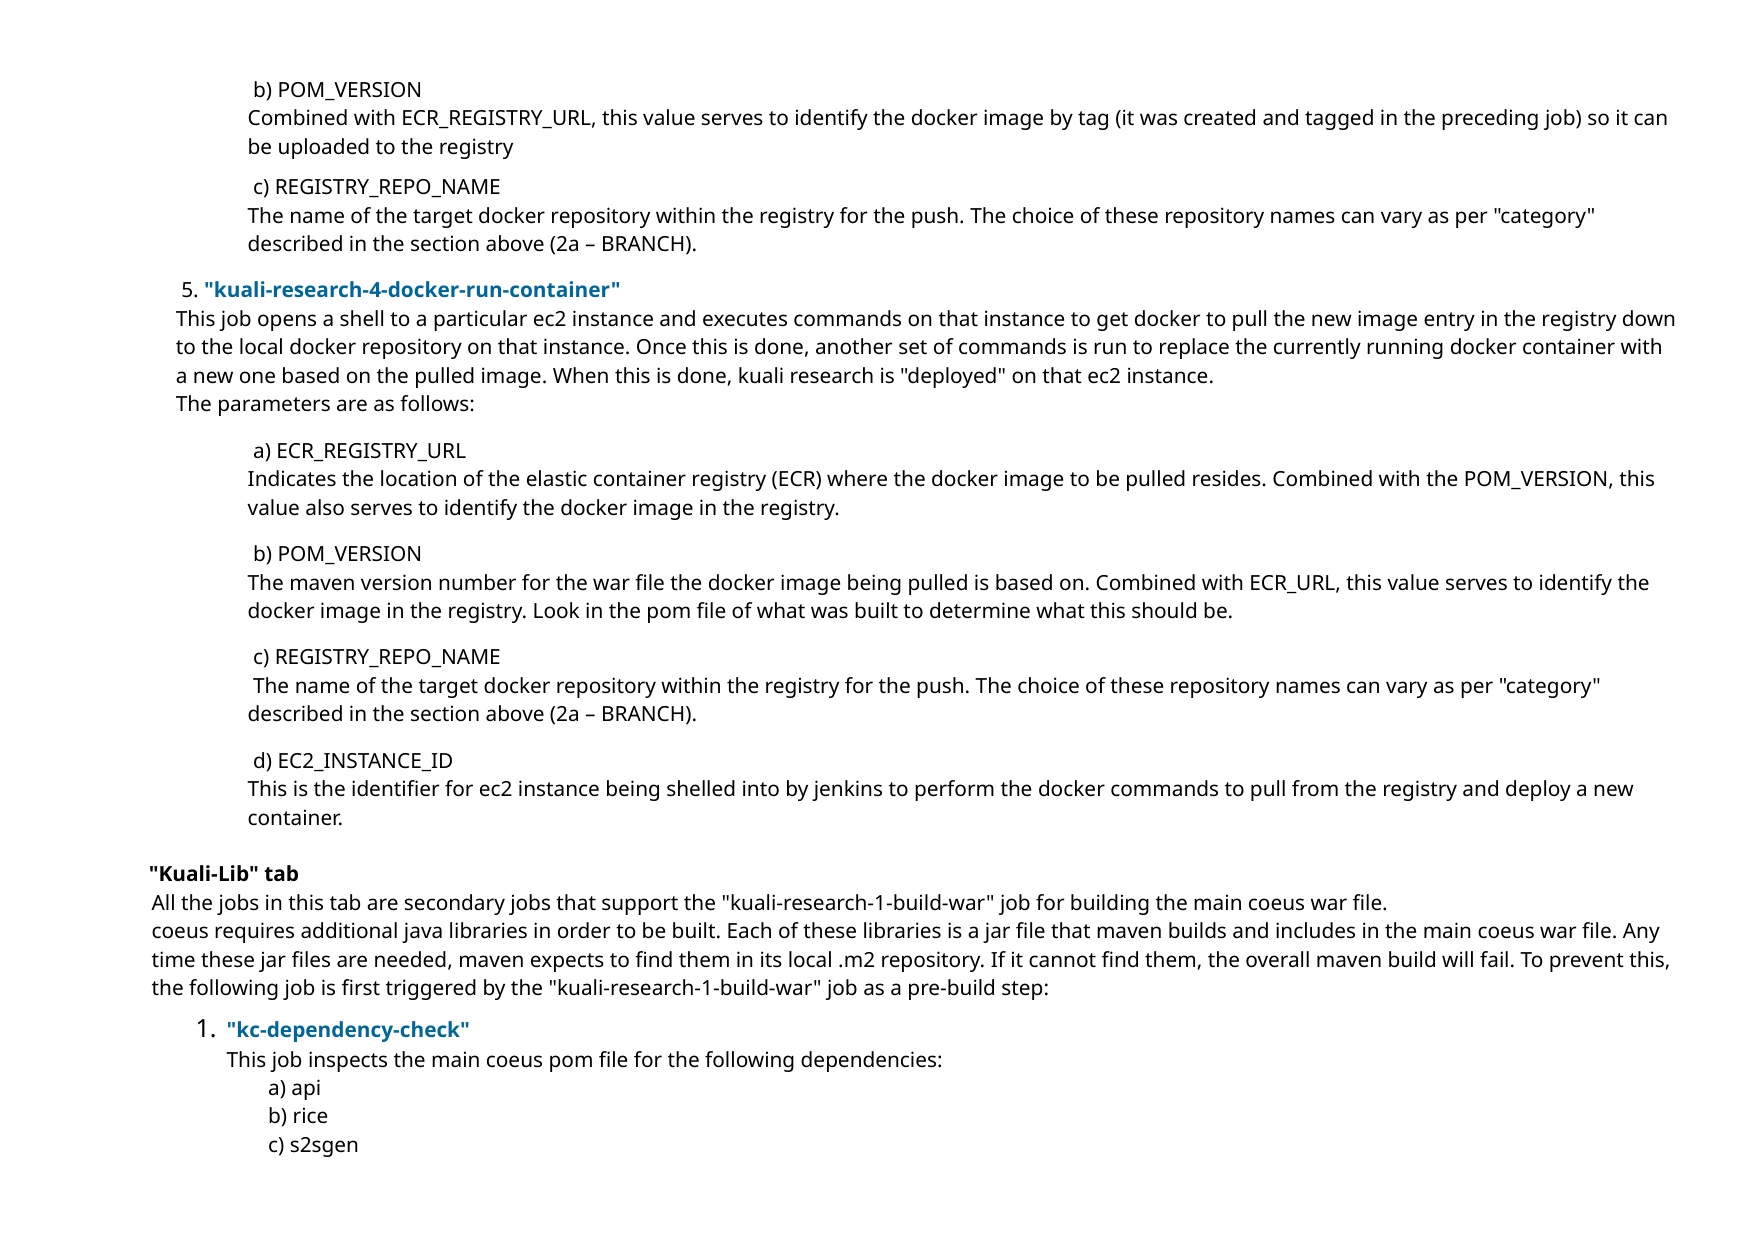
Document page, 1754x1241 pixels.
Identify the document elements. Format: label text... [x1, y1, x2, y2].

list rice [262, 1102, 1679, 1130]
list s2sgen [262, 1130, 1679, 1158]
list POM_VERSION Combined with ECR_REGISTRY_URL, this value serves to identify the docker image by tag (it was created and tagged in the preceding job) so it can be uploaded to the registry [247, 75, 1679, 160]
text All the jobs in this tab are secondary jobs that support the "kuali-research-1-build-war" job for building the main coeus war file. coeus requires additional java libraries in order to be built. Each of these libraries is a jar file that maven builds and includes in the main coeus war file. Any time these jar files are needed, maven expects to find them in its local .m2 repository. If it cannot find them, the overall maven build will fail. To prevent this, the following job is first triggered by the "kuali-research-1-build-war" job as a pre-build step: [151, 888, 1679, 1002]
list REGISTRY_REPO_NAME The name of the target docker repository within the registry for the push. The choice of these repository names can vary as per "category" described in the section above (2a – BRANCH). [247, 172, 1679, 258]
list POM_VERSION The maven version number for the war file the docker image being pulled is based on. Combined with ECR_URL, this value serves to identify the docker image in the registry. Look in the pom file of what was built to determine what this should be. [247, 539, 1679, 624]
list api [262, 1073, 1679, 1102]
list ECR_REGISTRY_URL Indicates the location of the elastic container registry (ECR) where the docker image to be pulled resides. Combined with the POM_VERSION, this value also serves to identify the docker image in the registry. [247, 436, 1679, 521]
text "Kuali-Lib" tab [148, 859, 1679, 888]
list EC2_INSTANCE_ID This is the identifier for ec2 instance being shelled into by jenkins to perform the docker commands to pull from the registry and deploy a new container. [247, 746, 1679, 831]
list "kc-dependency-check" This job inspects the main coeus pom file for the following dependencies: [189, 1011, 1679, 1073]
list REGISTRY_REPO_NAME The name of the target docker repository within the registry for the push. The choice of these repository names can vary as per "category" described in the section above (2a – BRANCH). [247, 642, 1679, 728]
list "kuali-research-4-docker-run-container" This job opens a shell to a particular ec2 instance and executes commands on that instance to get docker to pull the new image entry in the registry down to the local docker repository on that instance. Once this is done, another set of commands is run to replace the currently running docker container with a new one based on the pulled image. When this is done, kuali research is "deployed" on that ec2 instance. The parameters are as follows: [176, 276, 1679, 418]
